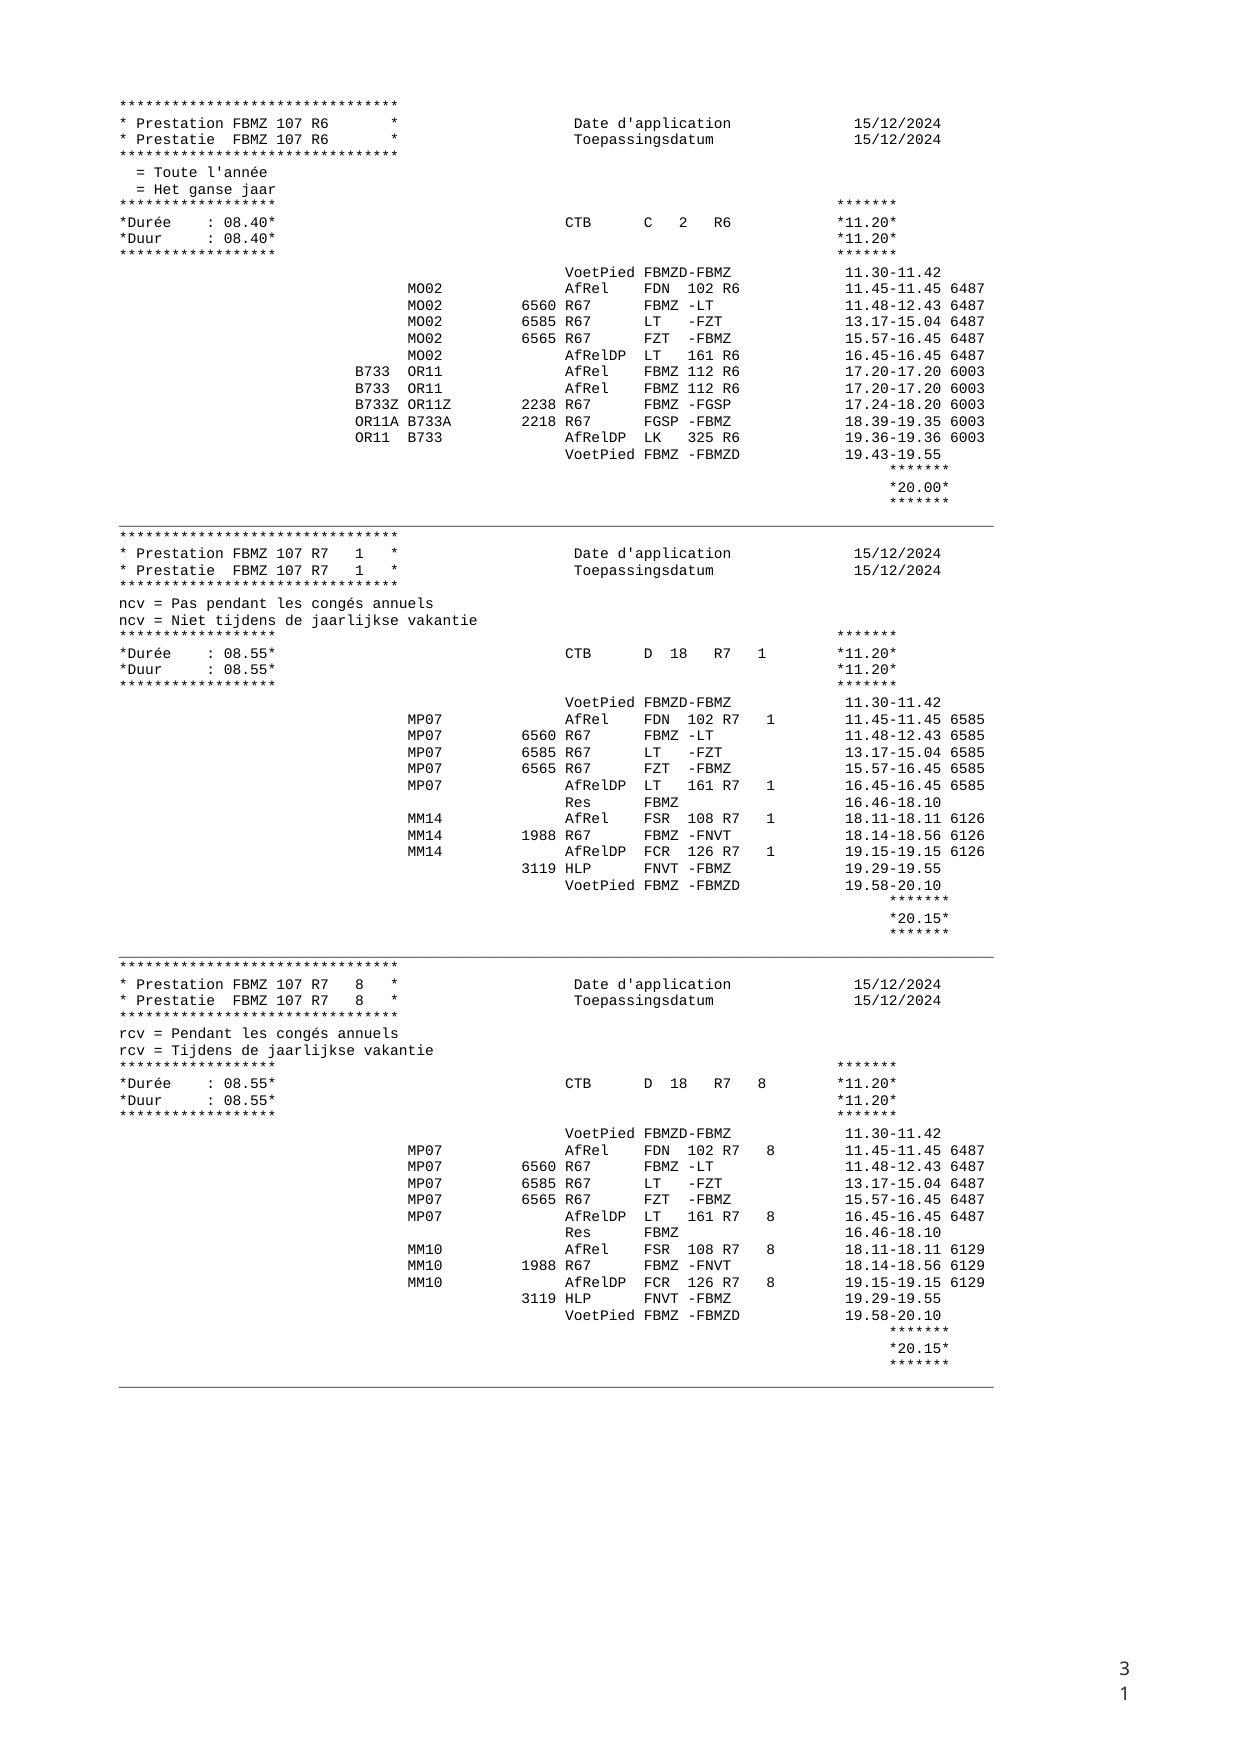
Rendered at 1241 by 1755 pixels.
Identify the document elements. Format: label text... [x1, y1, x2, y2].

text ******************************** * Prestation FBMZ 107 R7 1 * Date d'application 15/12/2024 * Prestatie FBMZ 107 R7 1 * Toepassingsdatum 15/12/2024 ******************************** ncv = Pas pendant les congés annuels ncv = Niet tijdens de jaarlijkse vakantie ****************** ******* *Durée : 08.55* CTB D 18 R7 1 *11.20* *Duur : 08.55* *11.20* ****************** ******* VoetPied FBMZD-FBMZ 11.30-11.42 MP07 AfRel FDN 102 R7 1 11.45-11.45 6585 MP07 6560 R67 FBMZ -LT 11.48-12.43 6585 MP07 6585 R67 LT -FZT 13.17-15.04 6585 MP07 6565 R67 FZT -FBMZ 15.57-16.45 6585 MP07 AfRelDP LT 161 R7 1 16.45-16.45 6585 Res FBMZ 16.46-18.10 MM14 AfRel FSR 108 R7 1 18.11-18.11 6126 MM14 1988 R67 FBMZ -FNVT 18.14-18.56 6126 MM14 AfRelDP FCR 126 R7 1 19.15-19.15 6126 3119 HLP FNVT -FBMZ 19.29-19.55 VoetPied FBMZ -FBMZD 19.58-20.10 ******* *20.15* ******* ____________________________________________________________________________________________________ [119, 530, 1122, 961]
text ******************************** * Prestation FBMZ 107 R7 8 * Date d'application 15/12/2024 * Prestatie FBMZ 107 R7 8 * Toepassingsdatum 15/12/2024 ******************************** rcv = Pendant les congés annuels rcv = Tijdens de jaarlijkse vakantie ****************** ******* *Durée : 08.55* CTB D 18 R7 8 *11.20* *Duur : 08.55* *11.20* ****************** ******* VoetPied FBMZD-FBMZ 11.30-11.42 MP07 AfRel FDN 102 R7 8 11.45-11.45 6487 MP07 6560 R67 FBMZ -LT 11.48-12.43 6487 MP07 6585 R67 LT -FZT 13.17-15.04 6487 MP07 6565 R67 FZT -FBMZ 15.57-16.45 6487 MP07 AfRelDP LT 161 R7 8 16.45-16.45 6487 Res FBMZ 16.46-18.10 MM10 AfRel FSR 108 R7 8 18.11-18.11 6129 MM10 1988 R67 FBMZ -FNVT 18.14-18.56 6129 MM10 AfRelDP FCR 126 R7 8 19.15-19.15 6129 3119 HLP FNVT -FBMZ 19.29-19.55 VoetPied FBMZ -FBMZD 19.58-20.10 ******* *20.15* ******* ____________________________________________________________________________________________________ [119, 961, 1122, 1391]
text ******************************** * Prestation FBMZ 107 R6 * Date d'application 15/12/2024 * Prestatie FBMZ 107 R6 * Toepassingsdatum 15/12/2024 ******************************** = Toute l'année = Het ganse jaar ****************** ******* *Durée : 08.40* CTB C 2 R6 *11.20* *Duur : 08.40* *11.20* ****************** ******* VoetPied FBMZD-FBMZ 11.30-11.42 MO02 AfRel FDN 102 R6 11.45-11.45 6487 MO02 6560 R67 FBMZ -LT 11.48-12.43 6487 MO02 6585 R67 LT -FZT 13.17-15.04 6487 MO02 6565 R67 FZT -FBMZ 15.57-16.45 6487 MO02 AfRelDP LT 161 R6 16.45-16.45 6487 B733 OR11 AfRel FBMZ 112 R6 17.20-17.20 6003 B733 OR11 AfRel FBMZ 112 R6 17.20-17.20 6003 B733Z OR11Z 2238 R67 FBMZ -FGSP 17.24-18.20 6003 OR11A B733A 2218 R67 FGSP -FBMZ 18.39-19.35 6003 OR11 B733 AfRelDP LK 325 R6 19.36-19.36 6003 VoetPied FBMZ -FBMZD 19.43-19.55 ******* *20.00* ******* ____________________________________________________________________________________________________ [119, 99, 1122, 530]
